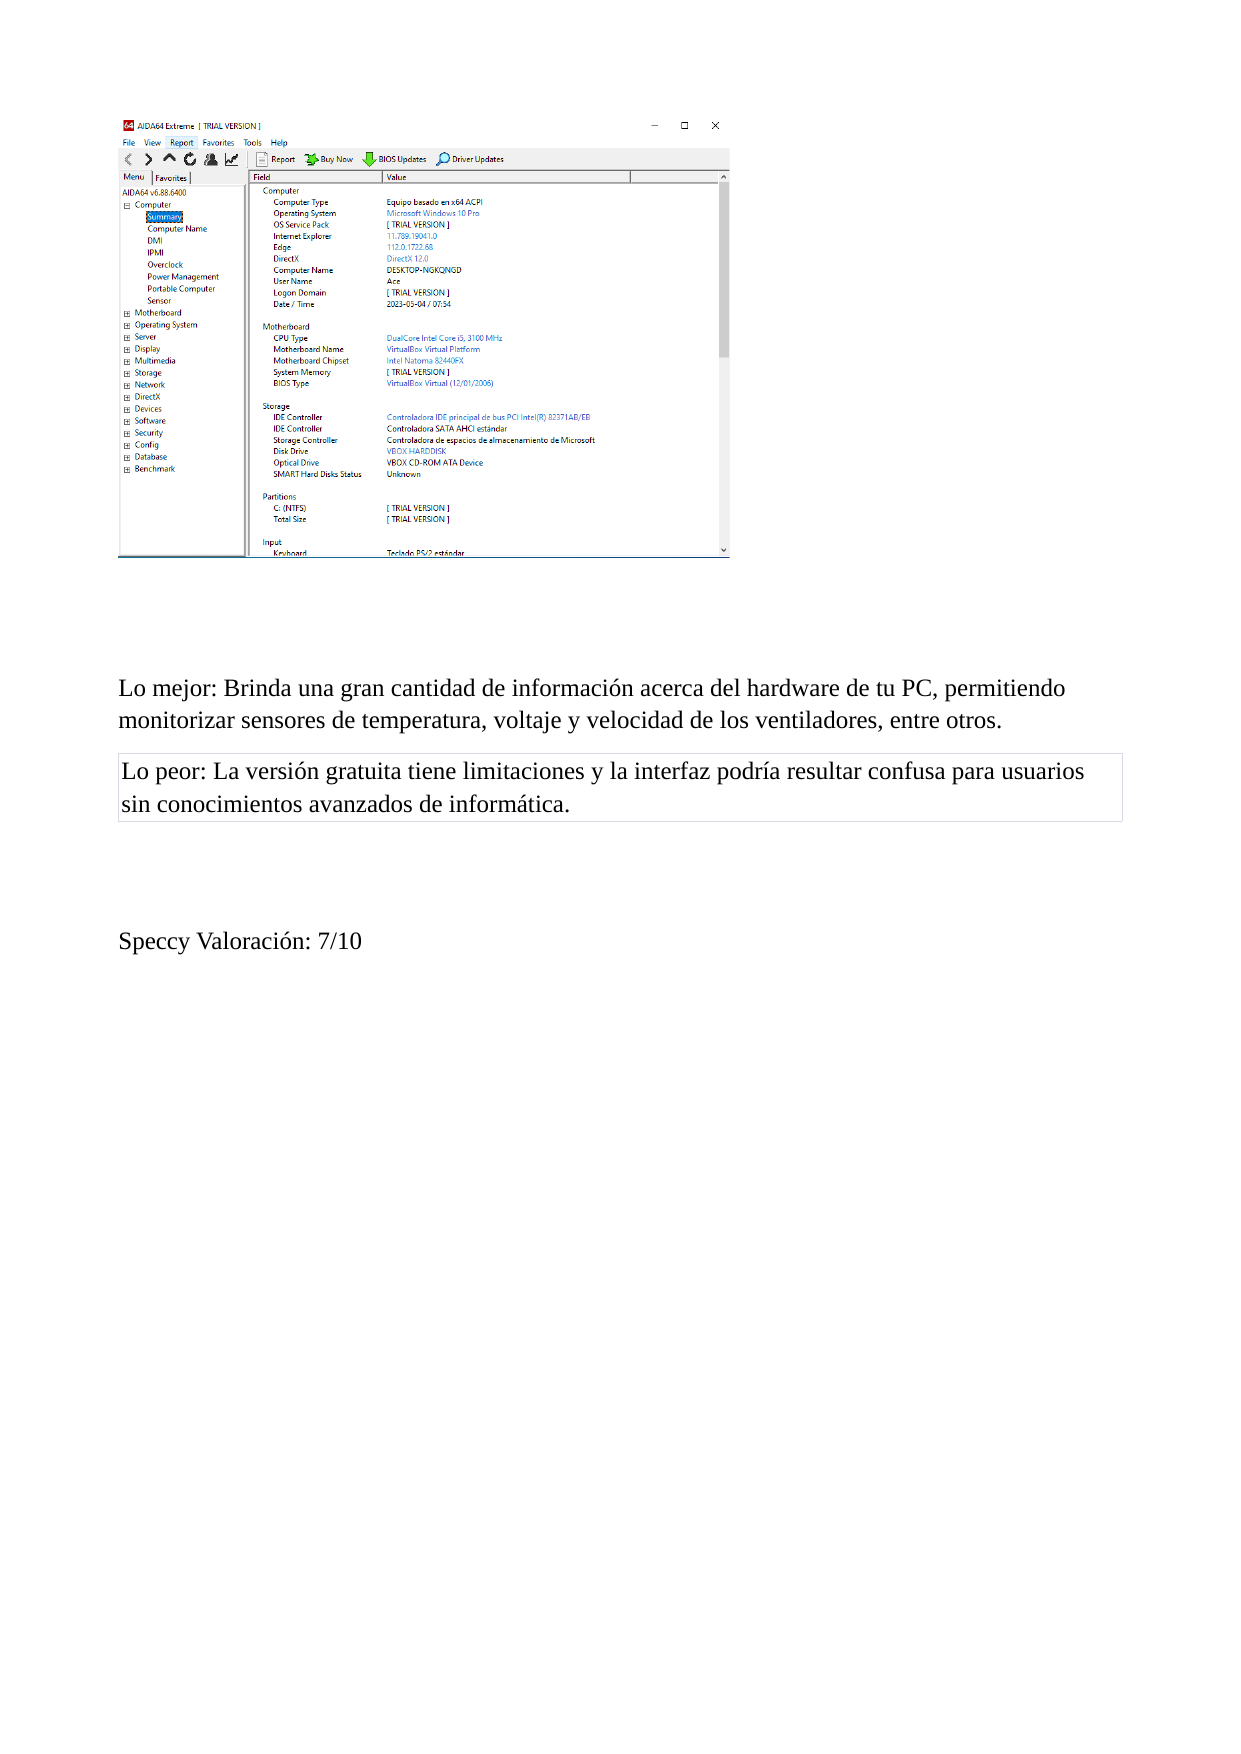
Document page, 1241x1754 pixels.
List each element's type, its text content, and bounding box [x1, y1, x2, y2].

text Speccy Valoración: 7/10 [118, 926, 1122, 955]
text Lo peor: La versión gratuita tiene limitaciones y la interfaz podría resultar confusa para usuarios sin conocimientos avanzados de informática. [119, 754, 1122, 821]
picture [118, 118, 730, 558]
text Lo mejor: Brinda una gran cantidad de información acerca del hardware de tu PC, permitiendo monitorizar sensores de temperatura, voltaje y velocidad de los ventiladores, entre otros. [118, 673, 1122, 734]
